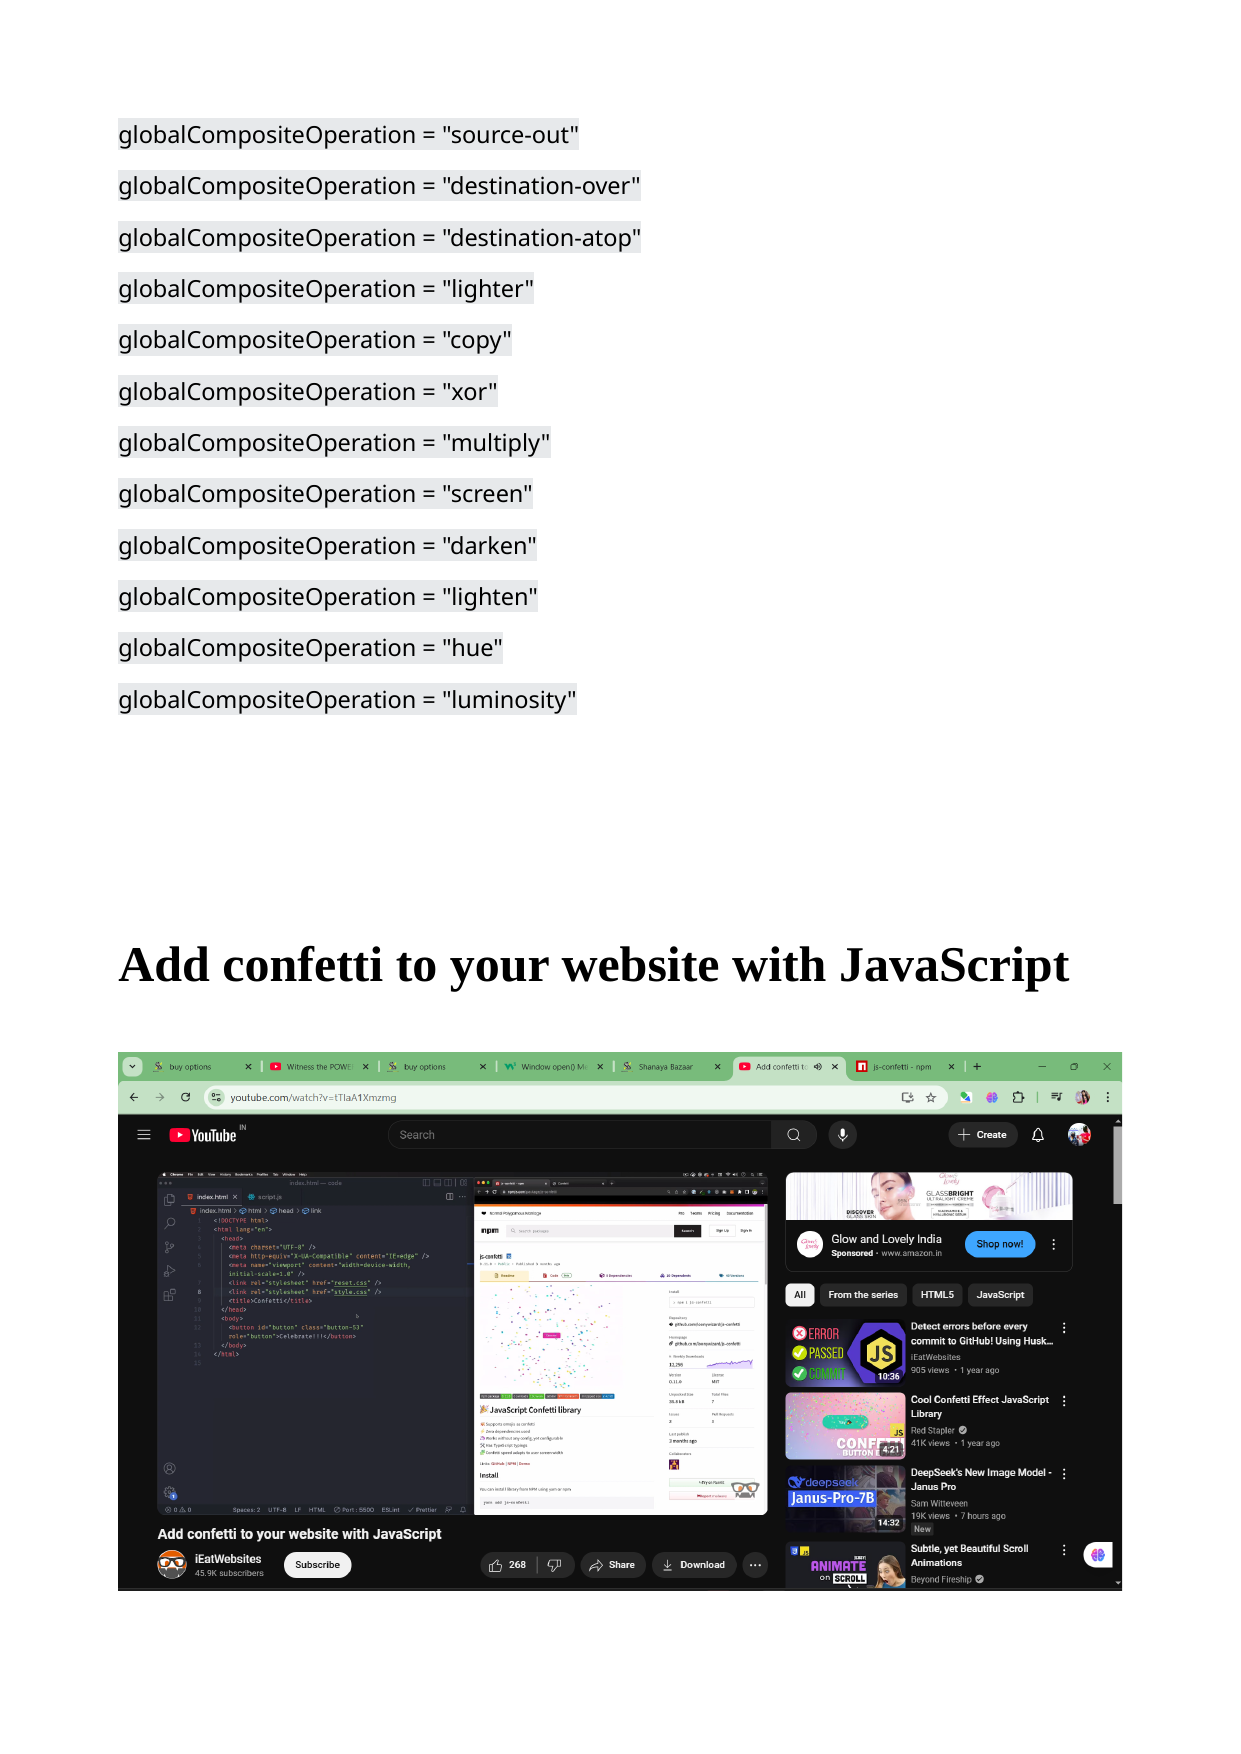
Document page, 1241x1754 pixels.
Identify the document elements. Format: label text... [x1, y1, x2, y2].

text globalCompositeOperation = "lighten" [118, 580, 1122, 612]
subtitle Add confetti to your website with JavaScript [118, 935, 1122, 993]
text globalCompositeOperation = "screen" [118, 478, 1122, 509]
text globalCompositeOperation = "luminosity" [118, 683, 1122, 715]
text globalCompositeOperation = "lighter" [118, 272, 1122, 304]
text globalCompositeOperation = "multiply" [118, 426, 1122, 458]
text globalCompositeOperation = "destination-over" [118, 169, 1122, 201]
text globalCompositeOperation = "darken" [118, 529, 1122, 561]
text globalCompositeOperation = "hue" [118, 632, 1122, 664]
text globalCompositeOperation = "source-out" [118, 118, 1122, 150]
text globalCompositeOperation = "xor" [118, 375, 1122, 407]
picture [118, 1052, 1123, 1591]
text globalCompositeOperation = "copy" [118, 323, 1122, 356]
text globalCompositeOperation = "destination-atop" [118, 221, 1122, 253]
